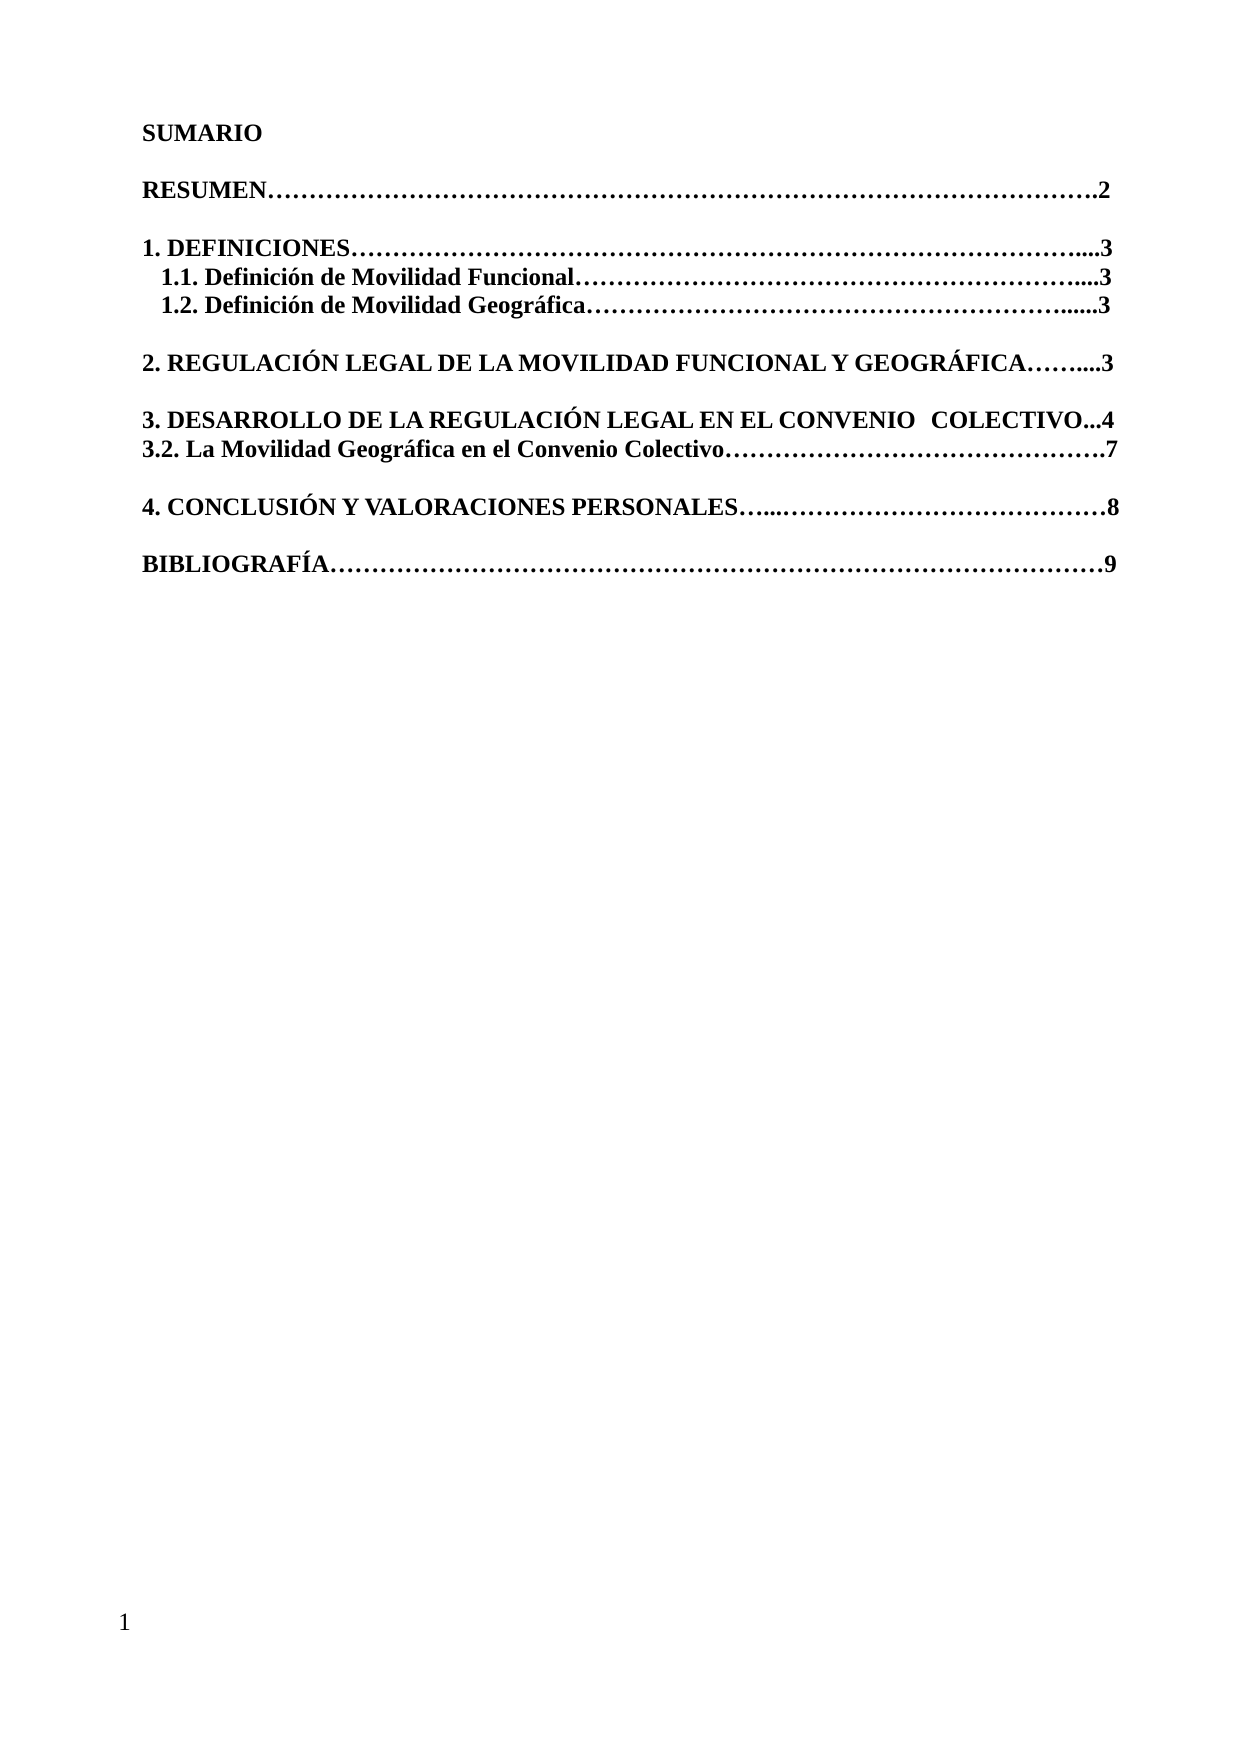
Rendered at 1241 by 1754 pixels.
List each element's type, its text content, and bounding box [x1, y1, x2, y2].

text 1. DEFINICIONES……………………………………………………………………………....3 [118, 233, 1122, 262]
text RESUMEN……………………………………………………………………………………….2 [118, 176, 1122, 204]
text 1.2. Definición de Movilidad Geográfica…………………………………………………......3 [118, 291, 1122, 319]
text 3. DESARROLLO DE LA REGULACIÓN LEGAL EN EL CONVENIO COLECTIVO...4 [118, 406, 1122, 434]
text BIBLIOGRAFÍA…………………………………………………………………………………9 [118, 549, 1122, 578]
text 3.2. La Movilidad Geográfica en el Convenio Colectivo……………………………………….7 [118, 434, 1122, 463]
text 2. REGULACIÓN LEGAL DE LA MOVILIDAD FUNCIONAL Y GEOGRÁFICA……....3 [118, 348, 1122, 377]
text 1.1. Definición de Movilidad Funcional……………………………………………………....3 [118, 262, 1122, 291]
text 4. CONCLUSIÓN Y VALORACIONES PERSONALES…...…………………………………8 [118, 492, 1122, 521]
text SUMARIO [118, 118, 1122, 147]
